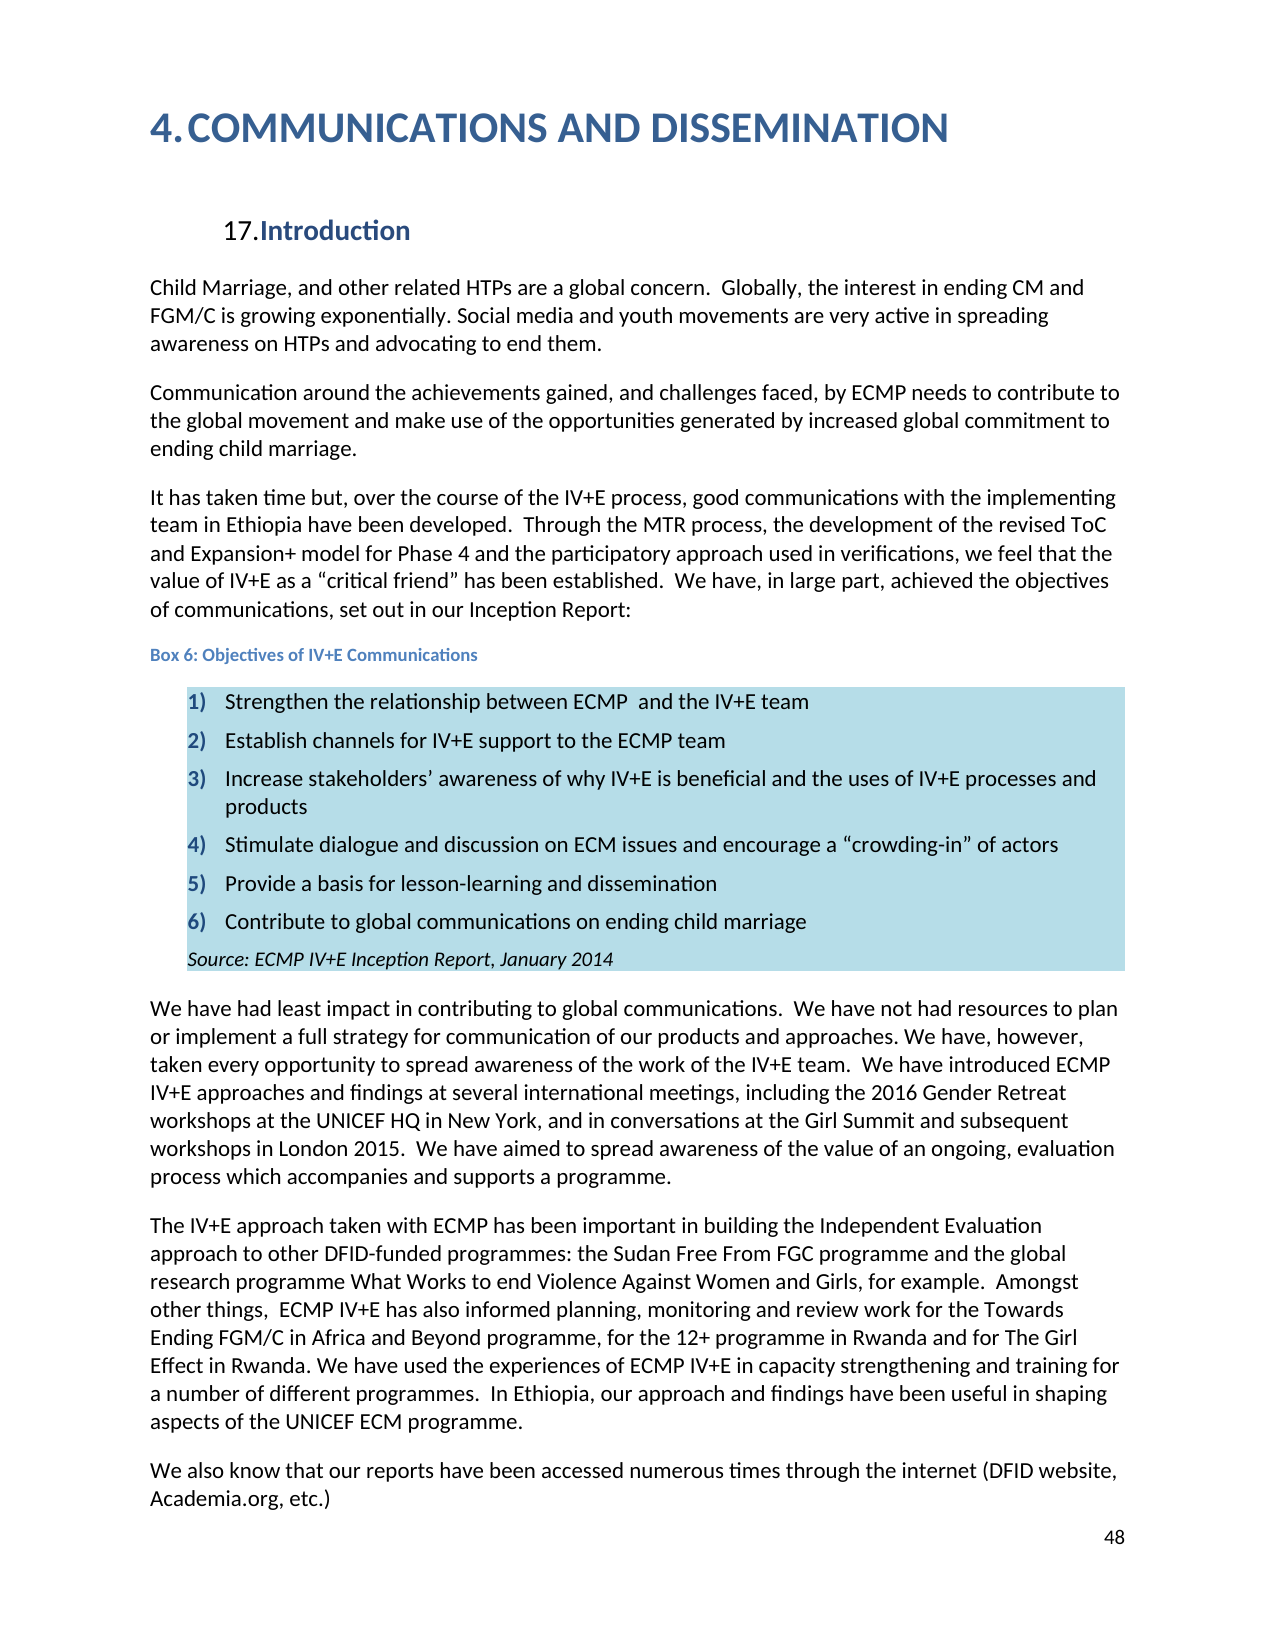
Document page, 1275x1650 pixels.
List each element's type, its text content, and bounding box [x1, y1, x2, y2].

text Child Marriage, and other related HTPs are a global concern. Globally, the interest in ending CM and FGM/C is growing exponentially. Social media and youth movements are very active in spreading awareness on HTPs and advocating to end them. [150, 273, 1125, 357]
text It has taken time but, over the course of the IV+E process, good communications with the implementing team in Ethiopia have been developed. Through the MTR process, the development of the revised ToC and Expansion+ model for Phase 4 and the participatory approach used in verifications, we feel that the value of IV+E as a “critical friend” has been established. We have, in large part, achieved the objectives of communications, set out in our Inception Report: [150, 483, 1125, 623]
list Establish channels for IV+E support to the ECMP team [187, 726, 1125, 754]
list Strengthen the relationship between ECMP and the IV+E team [187, 687, 1125, 715]
text The IV+E approach taken with ECMP has been important in building the Independent Evaluation approach to other DFID-funded programmes: the Sudan Free From FGC programme and the global research programme What Works to end Violence Against Women and Girls, for example. Amongst other things, ECMP IV+E has also informed planning, monitoring and review work for the Towards Ending FGM/C in Africa and Beyond programme, for the 12+ programme in Rwanda and for The Girl Effect in Rwanda. We have used the experiences of ECMP IV+E in capacity strengthening and training for a number of different programmes. In Ethiopia, our approach and findings have been useful in shaping aspects of the UNICEF ECM programme. [150, 1211, 1125, 1435]
text Source: ECMP IV+E Inception Report, January 2014 [187, 946, 1125, 971]
list Provide a basis for lesson-learning and dissemination [187, 869, 1125, 897]
text Box 6: Objectives of IV+E Communications [150, 643, 1125, 666]
text We also know that our reports have been accessed numerous times through the internet (DFID website, Academia.org, etc.) [150, 1456, 1125, 1512]
list Increase stakeholders’ awareness of why IV+E is beneficial and the uses of IV+E processes and products [187, 764, 1125, 820]
list Stimulate dialogue and discussion on ECM issues and encourage a “crowding-in” of actors [187, 831, 1125, 859]
subtitle Introduction [222, 212, 1125, 248]
list Contribute to global communications on ending child marriage [187, 907, 1125, 936]
text Communication around the achievements gained, and challenges faced, by ECMP needs to contribute to the global movement and make use of the opportunities generated by increased global commitment to ending child marriage. [150, 378, 1125, 462]
text We have had least impact in contributing to global communications. We have not had resources to plan or implement a full strategy for communication of our products and approaches. We have, however, taken every opportunity to spread awareness of the work of the IV+E team. We have introduced ECMP IV+E approaches and findings at several international meetings, including the 2016 Gender Retreat workshops at the UNICEF HQ in New York, and in conversations at the Girl Summit and subsequent workshops in London 2015. We have aimed to spread awareness of the value of an ongoing, evaluation process which accompanies and supports a programme. [150, 994, 1125, 1190]
list Communications and Dissemination [150, 100, 1125, 154]
